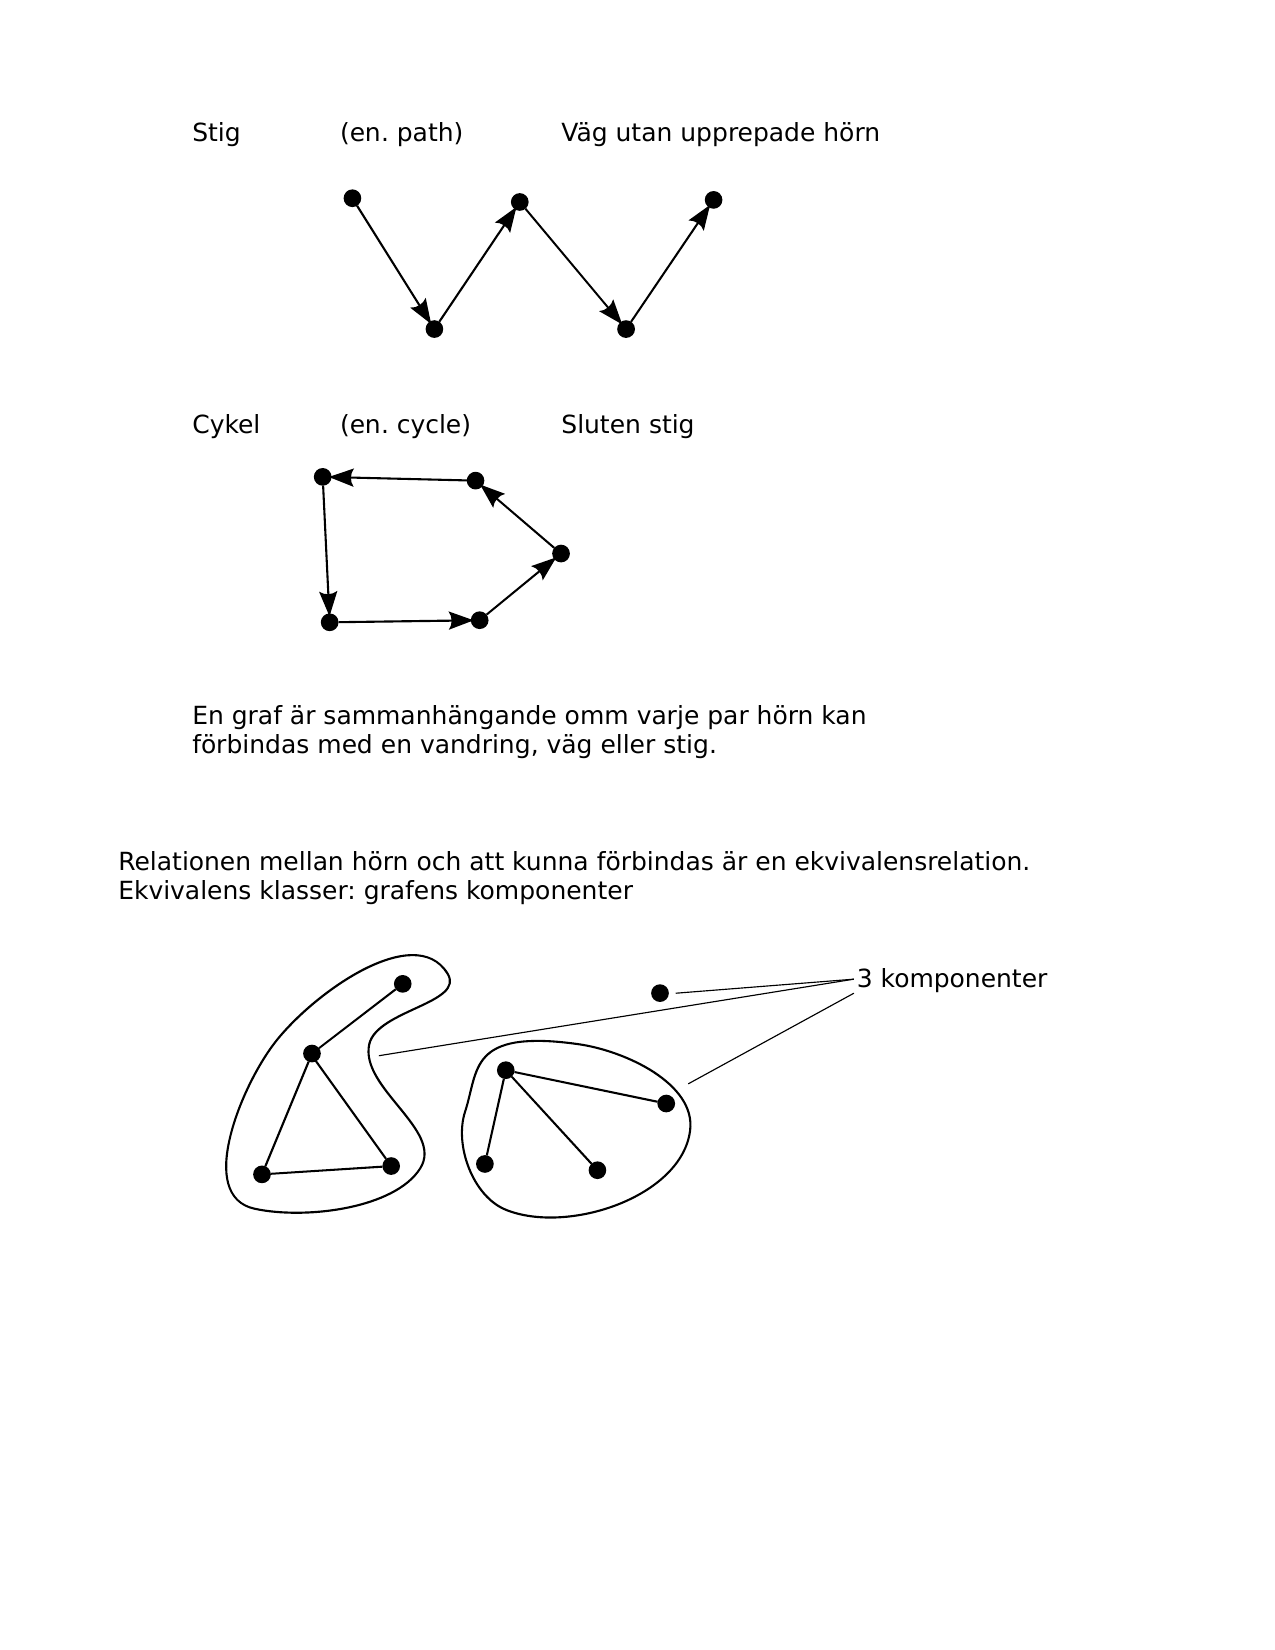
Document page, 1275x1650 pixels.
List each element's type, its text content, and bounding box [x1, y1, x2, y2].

text Stig (en. path) Väg utan upprepade hörn [118, 118, 1157, 147]
text Relationen mellan hörn och att kunna förbindas är en ekvivalensrelation. [118, 847, 1157, 876]
text [118, 964, 370, 993]
text [330, 964, 448, 993]
text Cykel (en. cycle) Sluten stig [118, 410, 1157, 439]
text 3 komponenter [442, 964, 1157, 993]
text Ekvivalens klasser: grafens komponenter [118, 876, 1157, 906]
text En graf är sammanhängande omm varje par hörn kan [118, 701, 1157, 731]
text förbindas med en vandring, väg eller stig. [118, 731, 1157, 760]
